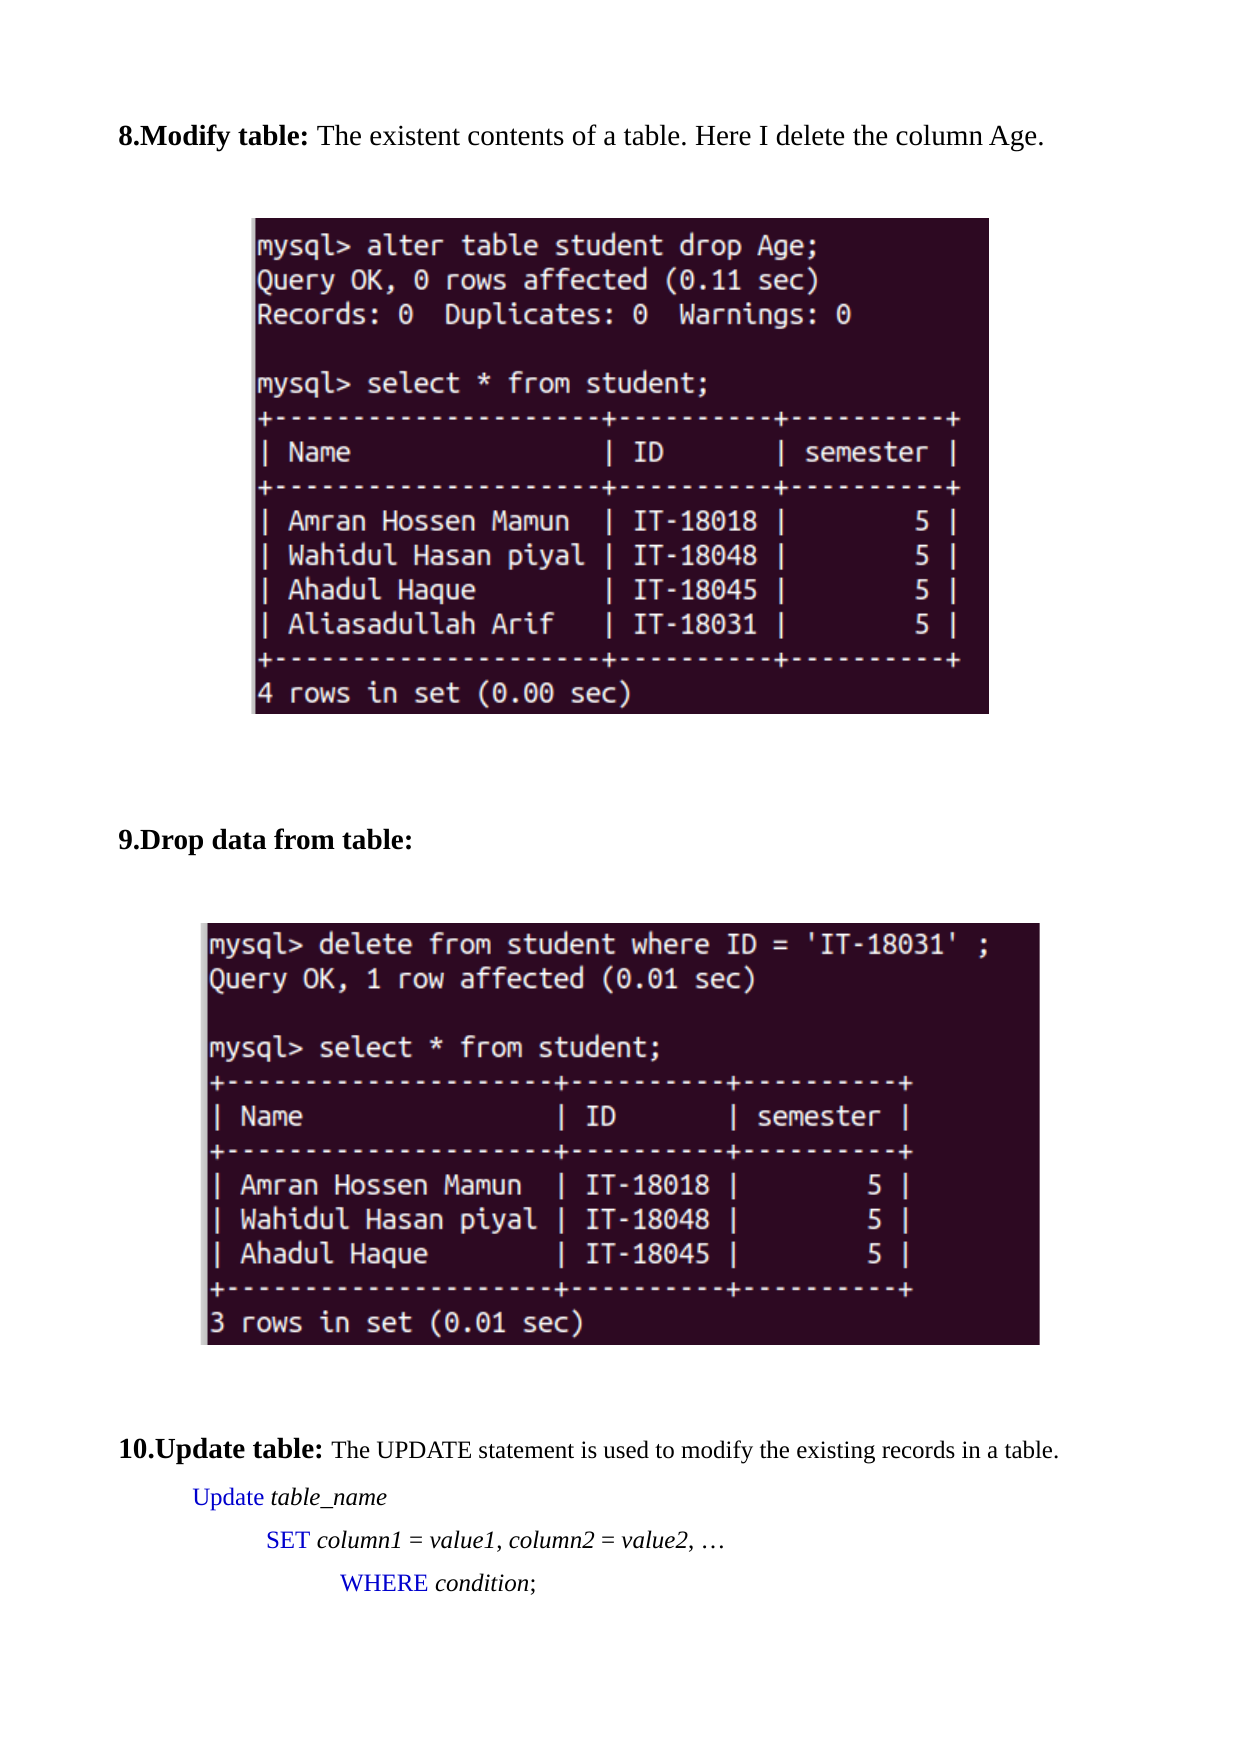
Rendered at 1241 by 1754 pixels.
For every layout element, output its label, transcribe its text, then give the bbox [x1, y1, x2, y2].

text Update table_name [118, 1482, 1122, 1510]
text 8.Modify table: The existent contents of a table. Here I delete the column Age. [118, 118, 1122, 152]
picture [251, 218, 989, 714]
text WHERE condition; [118, 1568, 1122, 1597]
text 10.Update table: The UPDATE statement is used to modify the existing records in a table. [118, 1431, 1122, 1465]
picture [200, 923, 1040, 1345]
text SET column1 = value1, column2 = value2, … [118, 1525, 1122, 1553]
text 9.Drop data from table: [118, 822, 1122, 856]
